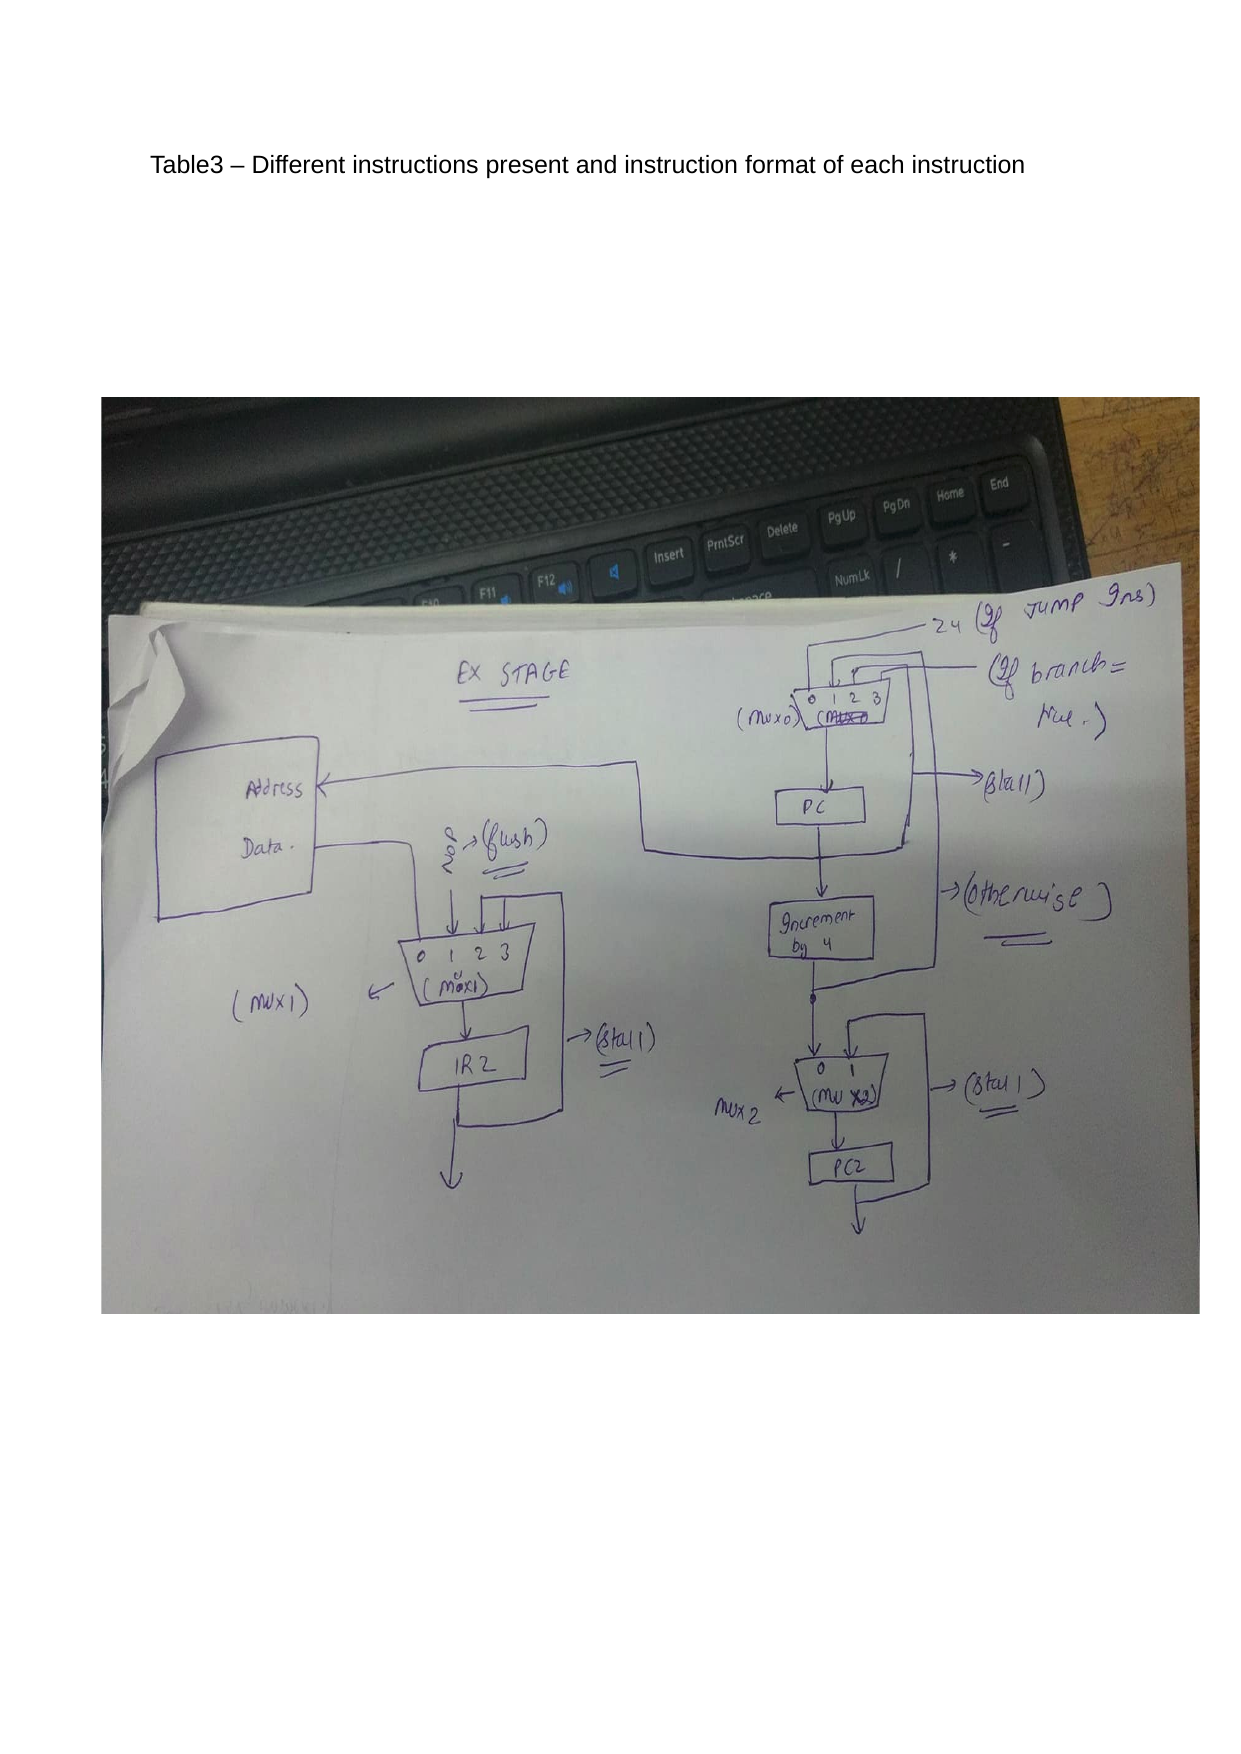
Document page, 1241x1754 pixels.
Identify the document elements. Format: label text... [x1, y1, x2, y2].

picture [101, 397, 1200, 1314]
text Table3 – Different instructions present and instruction format of each instruction [150, 150, 1090, 179]
